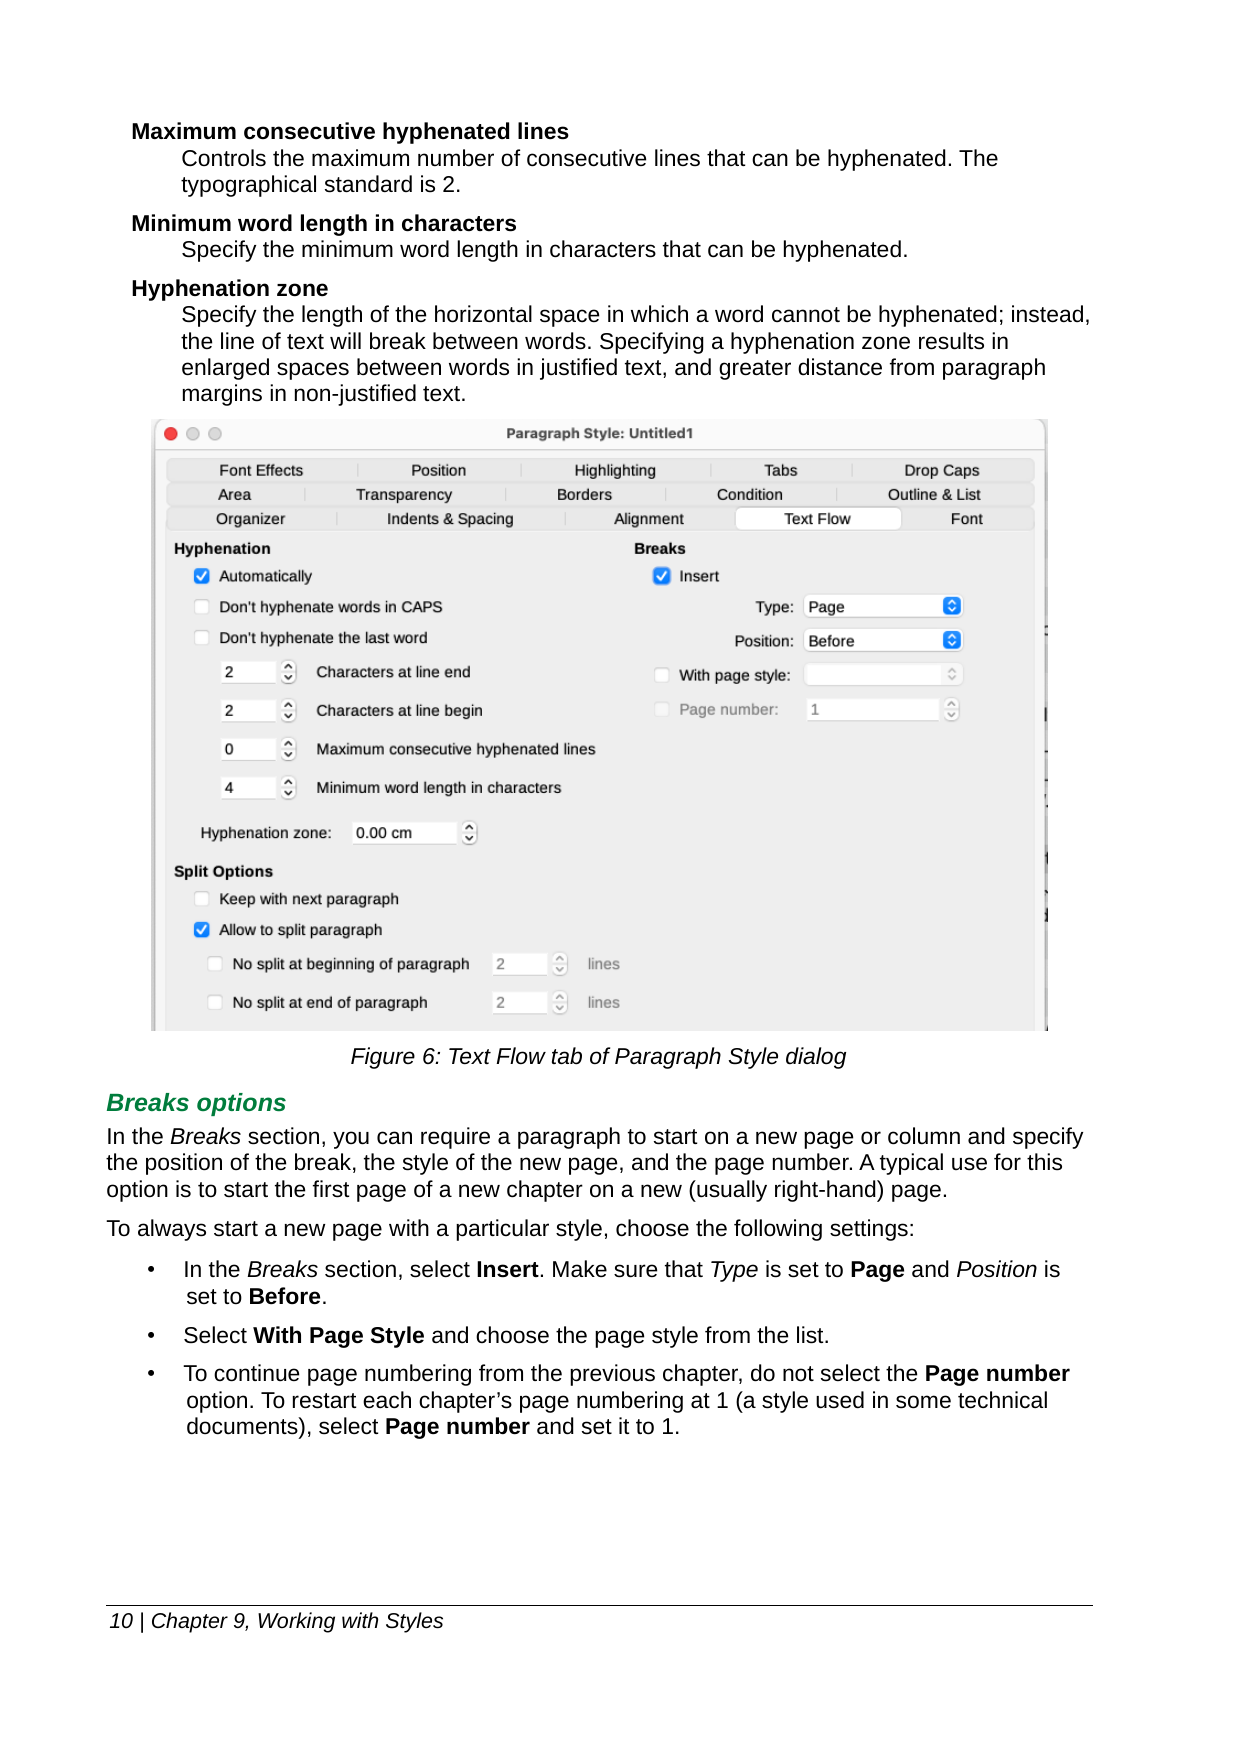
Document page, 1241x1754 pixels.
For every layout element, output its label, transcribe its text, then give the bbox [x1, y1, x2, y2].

list To always start a new page with a particular style, choose the following settings: [106, 1214, 1093, 1241]
text Maximum consecutive hyphenated lines [131, 118, 1093, 144]
list In the Breaks section, select Insert. Make sure that Type is set to Page and Position is set to Before. [144, 1253, 1093, 1309]
text Specify the length of the horizontal space in which a word cannot be hyphenated; instead, the line of text will break between words. Specifying a hyphenation zone results in enlarged spaces between words in justified text, and greater distance from paragraph margins in non-justified text. [181, 301, 1093, 407]
picture [151, 419, 1048, 1031]
text Specify the minimum word length in characters that can be hyphenated. [181, 236, 1093, 262]
text Figure 6: Text Flow tab of Paragraph Style dialog [151, 1043, 1048, 1069]
list To continue page numbering from the previous chapter, do not select the Page number option. To restart each chapter’s page numbering at 1 (a style used in some technical documents), select Page number and set it to 1. [144, 1357, 1093, 1442]
text In the Breaks section, you can require a paragraph to start on a new page or column and specify the position of the break, the style of the new page, and the page number. A typical use for this option is to start the first page of a new chapter on a new (usually right-hand) page. [106, 1123, 1093, 1202]
text Hyphenation zone [131, 275, 1093, 301]
text Minimum word length in characters [131, 210, 1093, 236]
list Select With Page Style and choose the page style from the list. [144, 1319, 1093, 1348]
text Controls the maximum number of consecutive lines that can be hyphenated. The typographical standard is 2. [181, 144, 1093, 197]
subtitle Breaks options [106, 1088, 1093, 1117]
